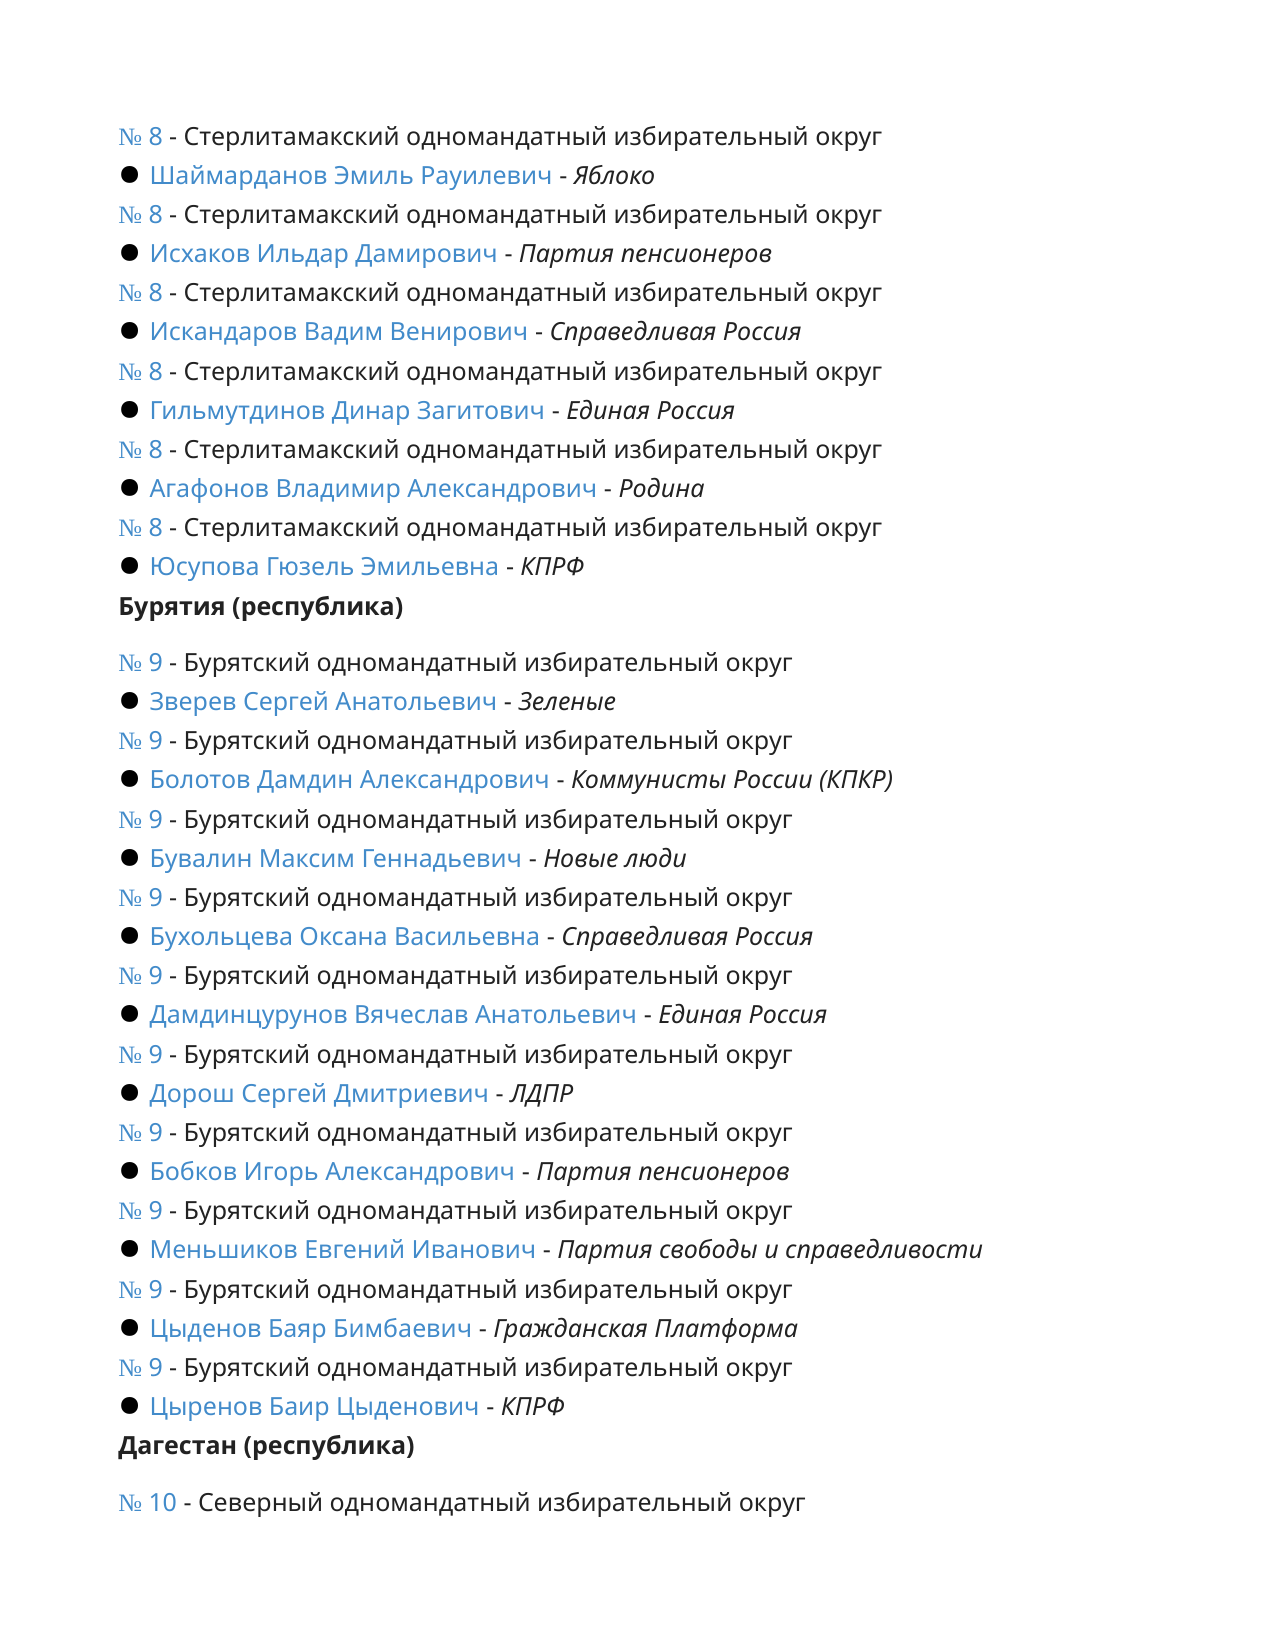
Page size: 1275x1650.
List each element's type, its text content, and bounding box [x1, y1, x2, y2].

list Шаймарданов Эмиль Рауилевич - Яблоко [120, 157, 1157, 191]
text № 9 - Бурятский одномандатный избирательный округ [118, 1271, 1157, 1305]
list Дамдинцурунов Вячеслав Анатольевич - Единая Россия [120, 997, 1157, 1031]
list Дорош Сергей Дмитриевич - ЛДПР [120, 1075, 1157, 1109]
list Цыденов Баяр Бимбаевич - Гражданская Платформа [120, 1310, 1157, 1344]
text № 9 - Бурятский одномандатный избирательный округ [118, 801, 1157, 835]
text № 8 - Стерлитамакский одномандатный избирательный округ [118, 431, 1157, 466]
text № 8 - Стерлитамакский одномандатный избирательный округ [118, 510, 1157, 544]
list Юсупова Гюзель Эмильевна - КПРФ [120, 549, 1157, 583]
text № 10 - Северный одномандатный избирательный округ [118, 1484, 1157, 1518]
list Меньшиков Евгений Иванович - Партия свободы и справедливости [120, 1232, 1157, 1266]
text № 9 - Бурятский одномандатный избирательный округ [118, 879, 1157, 914]
text № 9 - Бурятский одномандатный избирательный округ [118, 1193, 1157, 1227]
text № 8 - Стерлитамакский одномандатный избирательный округ [118, 275, 1157, 309]
text № 9 - Бурятский одномандатный избирательный округ [118, 1036, 1157, 1070]
list Бобков Игорь Александрович - Партия пенсионеров [120, 1154, 1157, 1188]
list Агафонов Владимир Александрович - Родина [120, 471, 1157, 505]
text № 9 - Бурятский одномандатный избирательный округ [118, 958, 1157, 992]
list Болотов Дамдин Александрович - Коммунисты России (КПКР) [120, 762, 1157, 796]
list Искандаров Вадим Венирович - Справедливая Россия [120, 314, 1157, 348]
list Гильмутдинов Динар Загитович - Единая Россия [120, 392, 1157, 426]
subtitle Бурятия (республика) [118, 588, 1157, 622]
list Зверев Сергей Анатольевич - Зеленые [120, 684, 1157, 718]
text № 9 - Бурятский одномандатный избирательный округ [118, 1114, 1157, 1149]
list Бухольцева Оксана Васильевна - Справедливая Россия [120, 919, 1157, 953]
text № 9 - Бурятский одномандатный избирательный округ [118, 644, 1157, 679]
text № 8 - Стерлитамакский одномандатный избирательный округ [118, 353, 1157, 387]
text № 8 - Стерлитамакский одномандатный избирательный округ [118, 196, 1157, 231]
subtitle Дагестан (республика) [118, 1428, 1157, 1462]
text № 9 - Бурятский одномандатный избирательный округ [118, 723, 1157, 757]
text № 8 - Стерлитамакский одномандатный избирательный округ [118, 118, 1157, 152]
list Цыренов Баир Цыденович - КПРФ [120, 1389, 1157, 1423]
list Исхаков Ильдар Дамирович - Партия пенсионеров [120, 236, 1157, 270]
text № 9 - Бурятский одномандатный избирательный округ [118, 1349, 1157, 1384]
list Бувалин Максим Геннадьевич - Новые люди [120, 840, 1157, 874]
